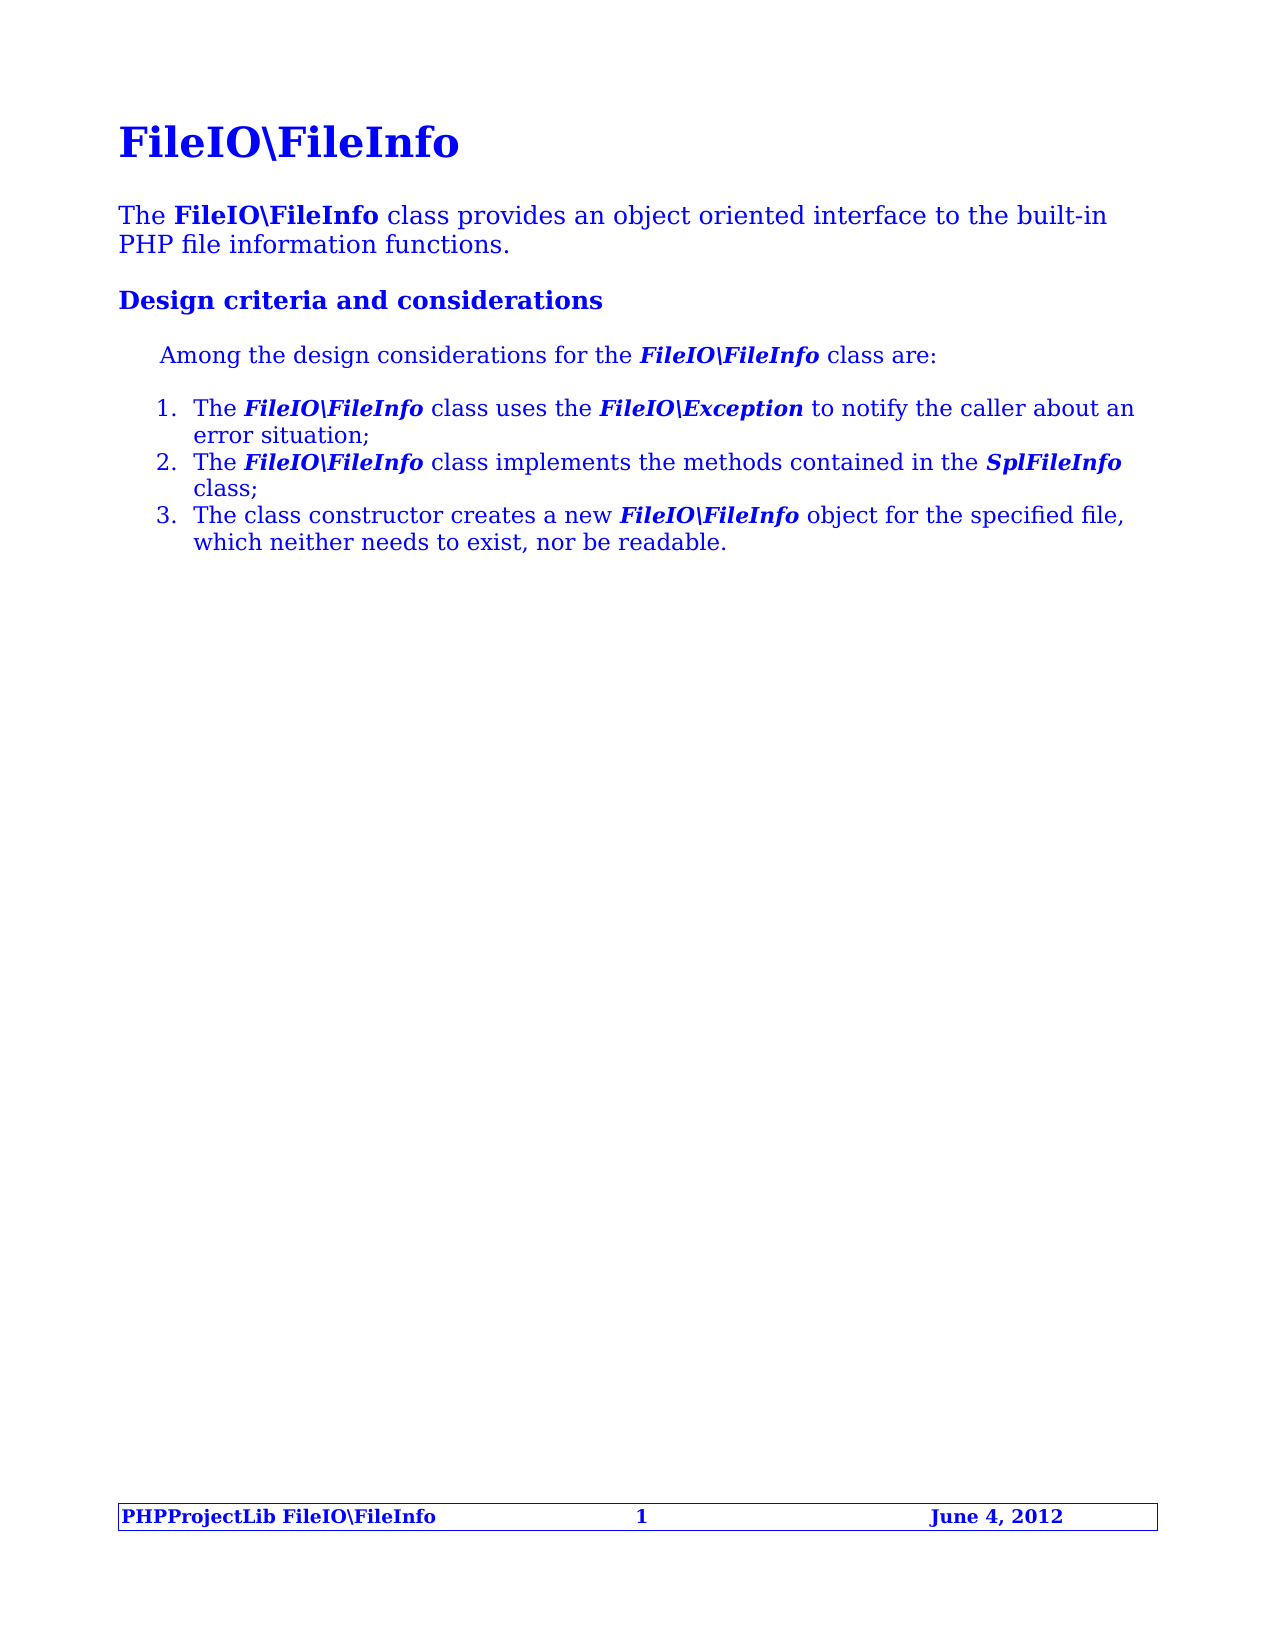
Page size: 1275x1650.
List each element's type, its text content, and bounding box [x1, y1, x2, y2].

text Among the design considerations for the FileIO\FileInfo class are: [159, 342, 1157, 369]
title FileIO\FileInfo [118, 118, 1157, 167]
list The class constructor creates a new FileIO\FileInfo object for the specified file, which neither needs to exist, nor be readable. [156, 502, 1157, 556]
list The FileIO\FileInfo class uses the FileIO\Exception to notify the caller about an error situation; [156, 396, 1157, 449]
title Design criteria and considerations [118, 286, 1157, 316]
text The FileIO\FileInfo class provides an object oriented interface to the built-in PHP file information functions. [118, 201, 1157, 259]
list The FileIO\FileInfo class implements the methods contained in the SplFileInfo class; [156, 449, 1157, 502]
